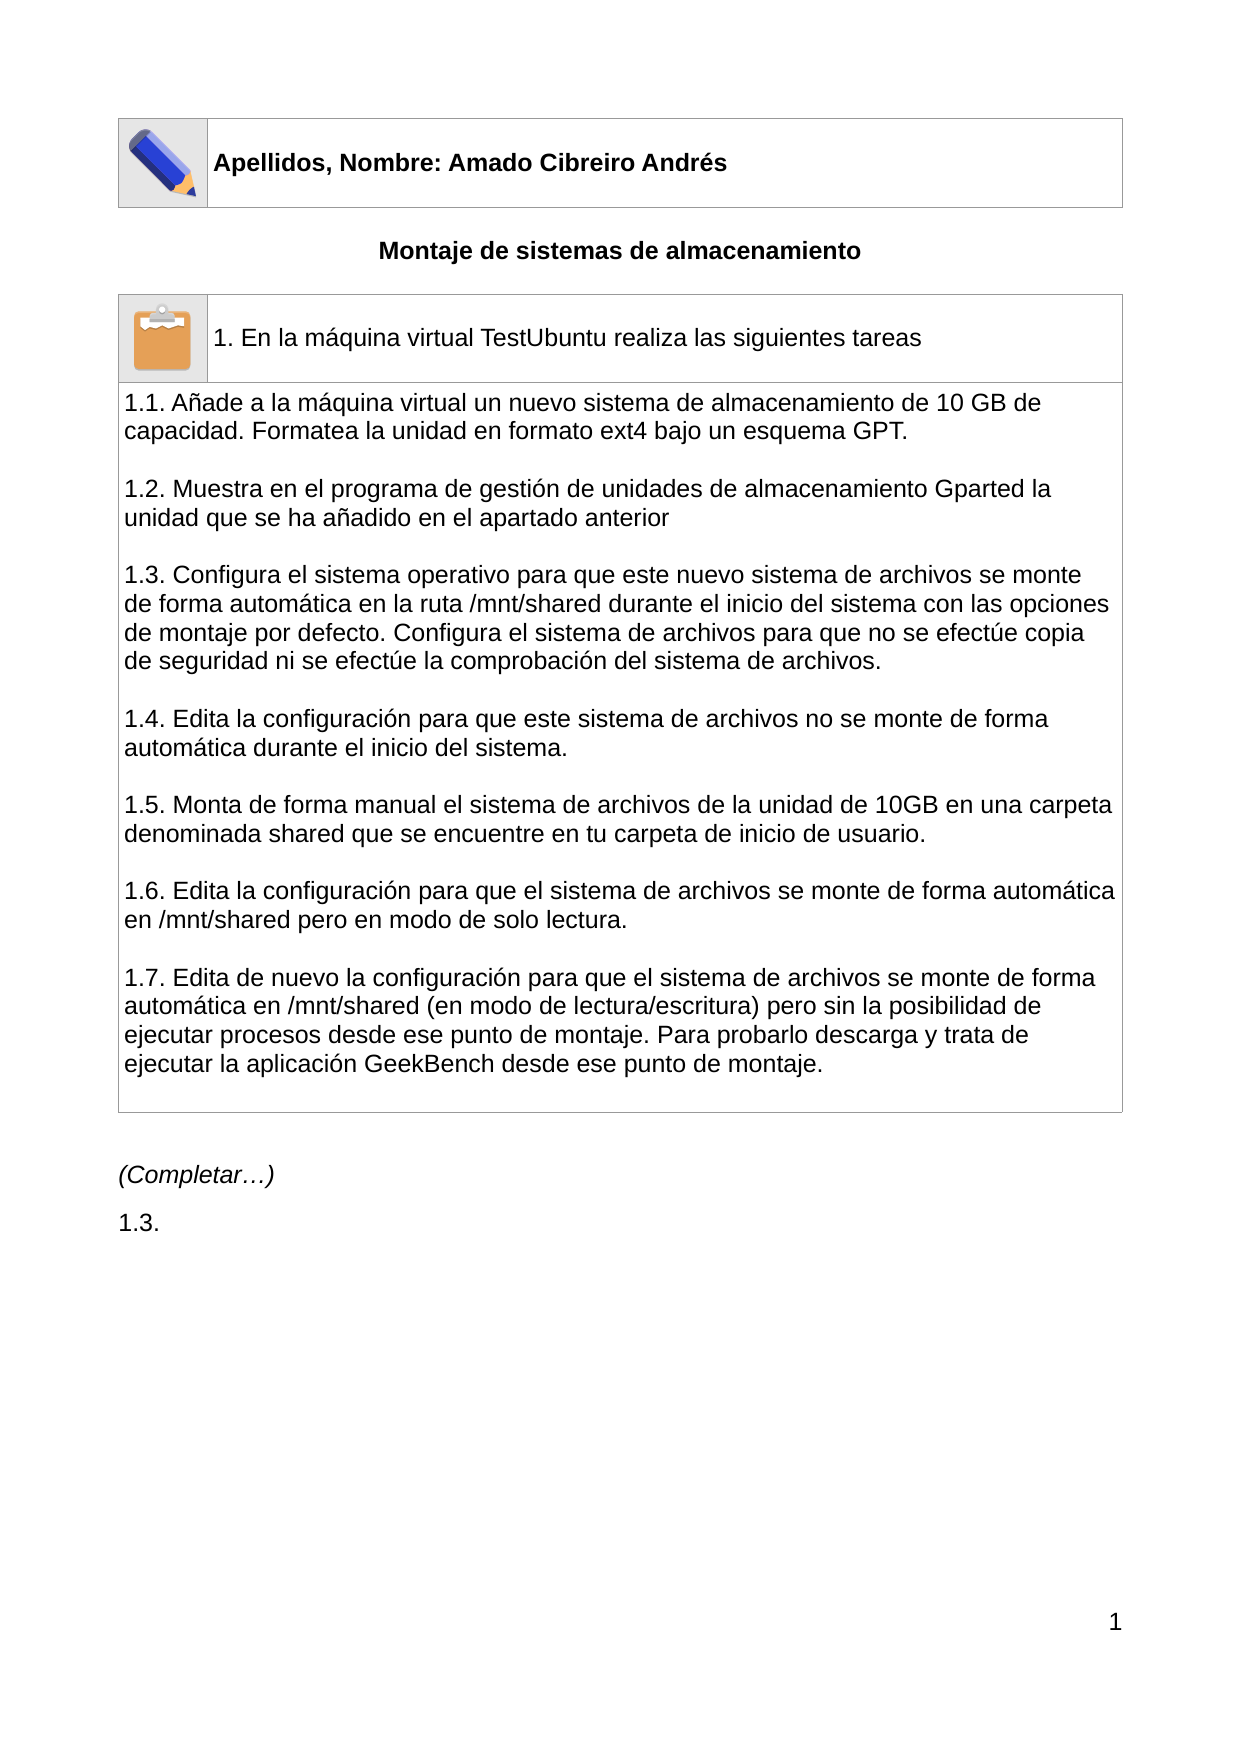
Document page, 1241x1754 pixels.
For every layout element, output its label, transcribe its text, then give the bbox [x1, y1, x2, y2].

text Montaje de sistemas de almacenamiento [118, 236, 1122, 265]
table_header 1. En la máquina virtual TestUbuntu realiza las siguientes tareas [208, 295, 1122, 382]
table_header [119, 119, 207, 207]
text (Completar…) [118, 1160, 1122, 1189]
table_header [119, 295, 207, 382]
text 1.3. [118, 1208, 1122, 1237]
table_cell 1.1. Añade a la máquina virtual un nuevo sistema de almacenamiento de 10 GB de capacidad. Formatea la unidad en formato ext4 bajo un esquema GPT. 1.2. Muestra en el programa de gestión de unidades de almacenamiento Gparted la unidad que se ha añadido en el apartado anterior 1.3. Configura el sistema operativo para que este nuevo sistema de archivos se monte de forma automática en la ruta /mnt/shared durante el inicio del sistema con las opciones de montaje por defecto. Configura el sistema de archivos para que no se efectúe copia de seguridad ni se efectúe la comprobación del sistema de archivos. 1.4. Edita la configuración para que este sistema de archivos no se monte de forma automática durante el inicio del sistema. 1.5. Monta de forma manual el sistema de archivos de la unidad de 10GB en una carpeta denominada shared que se encuentre en tu carpeta de inicio de usuario. 1.6. Edita la configuración para que el sistema de archivos se monte de forma automática en /mnt/shared pero en modo de solo lectura. 1.7. Edita de nuevo la configuración para que el sistema de archivos se monte de forma automática en /mnt/shared (en modo de lectura/escritura) pero sin la posibilidad de ejecutar procesos desde ese punto de montaje. Para probarlo descarga y trata de ejecutar la aplicación GeekBench desde ese punto de montaje. [119, 383, 1122, 1112]
table_header Apellidos, Nombre: Amado Cibreiro Andrés [208, 119, 1122, 207]
